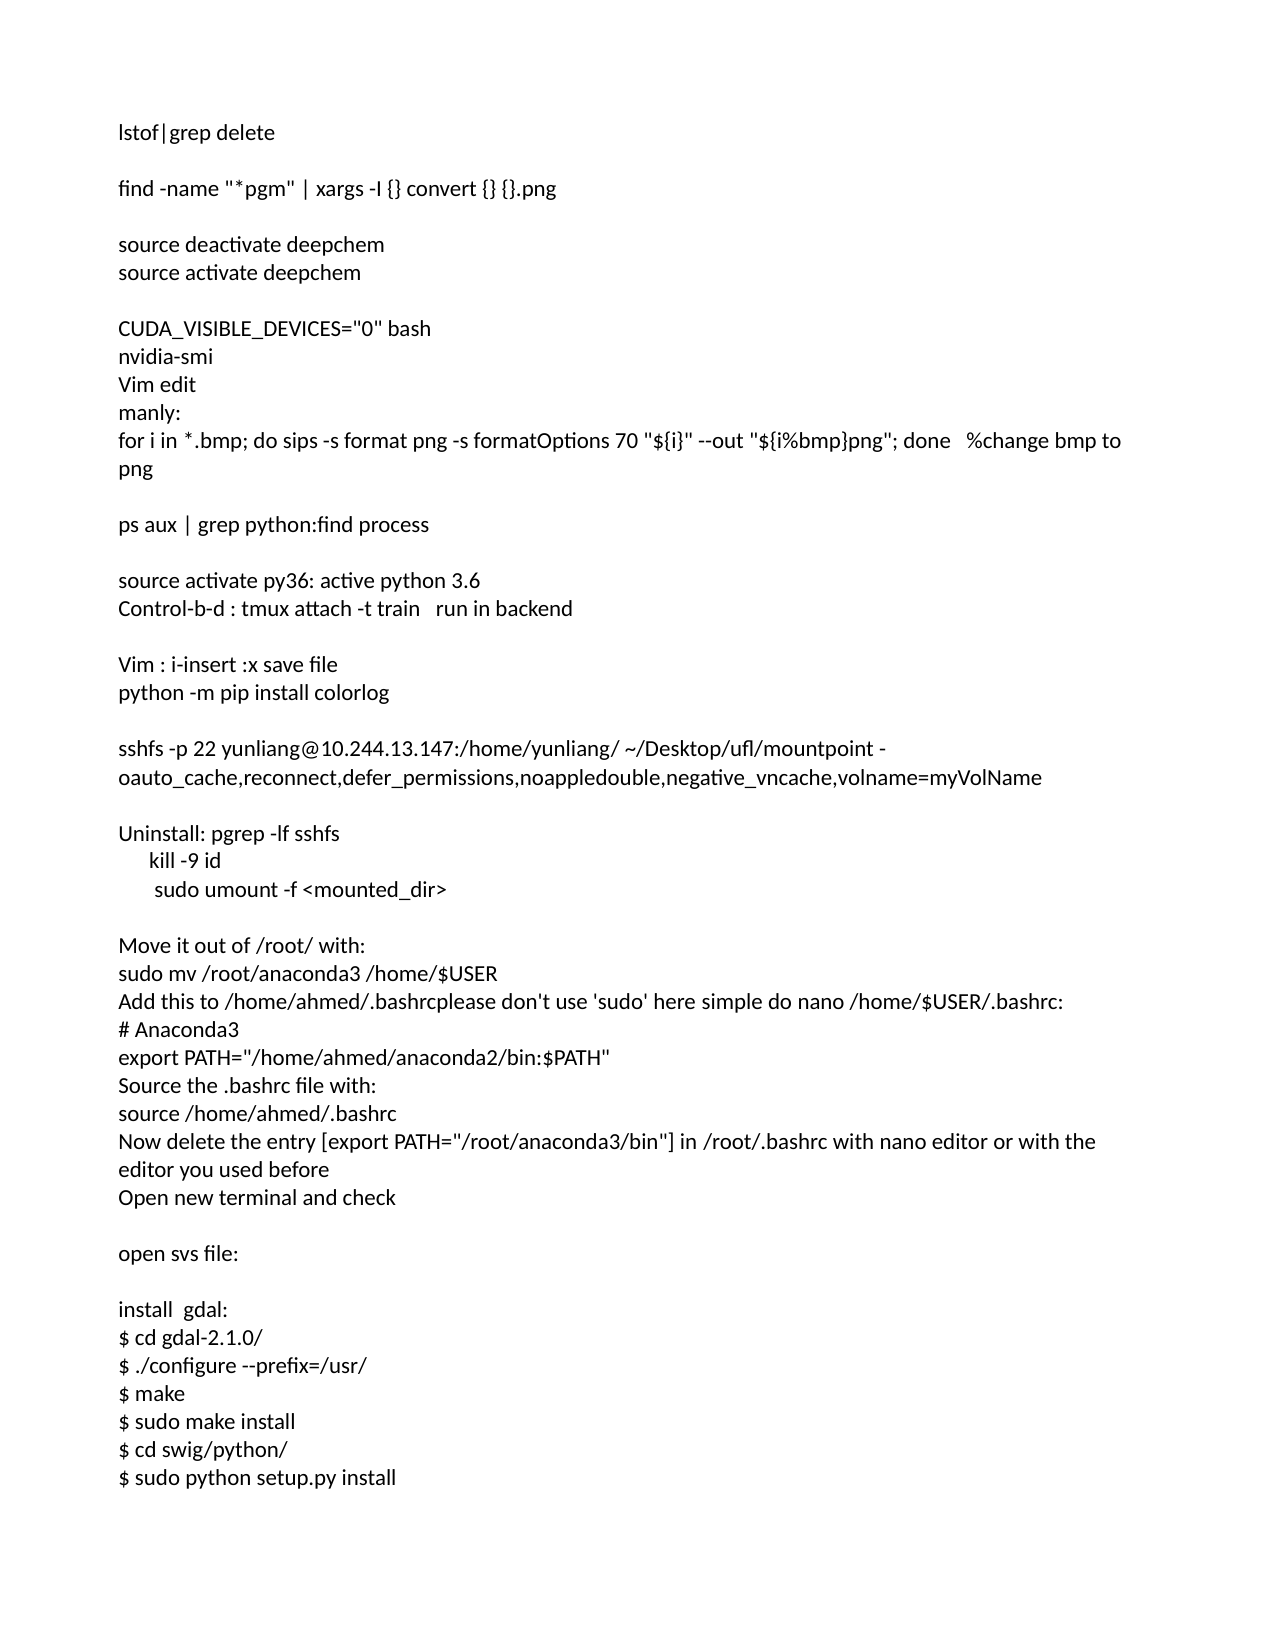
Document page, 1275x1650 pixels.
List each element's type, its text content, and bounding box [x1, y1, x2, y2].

text Uninstall: pgrep -lf sshfs [118, 819, 1157, 847]
text install gdal: [118, 1295, 1157, 1323]
text Vim edit [118, 370, 1157, 398]
text CUDA_VISIBLE_DEVICES="0" bash [118, 314, 1157, 342]
text find -name "*pgm" | xargs -I {} convert {} {}.png [118, 174, 1157, 202]
text ps aux | grep python:find process [118, 510, 1157, 538]
text sudo umount -f <mounted_dir> [118, 875, 1157, 903]
text Now delete the entry [export PATH="/root/anaconda3/bin"] in /root/.bashrc with nano editor or with the editor you used before [118, 1127, 1157, 1183]
text $ cd swig/python/ [118, 1435, 1157, 1463]
text source activate deepchem [118, 258, 1157, 286]
text $ sudo python setup.py install [118, 1463, 1157, 1491]
text Move it out of /root/ with: sudo mv /root/anaconda3 /home/$USER [118, 931, 1157, 987]
text lstof|grep delete [118, 118, 1157, 146]
text source activate py36: active python 3.6 [118, 566, 1157, 594]
text $ make [118, 1379, 1157, 1407]
text Control-b-d : tmux attach -t train run in backend [118, 594, 1157, 622]
text manly: [118, 398, 1157, 426]
text sshfs -p 22 yunliang@10.244.13.147:/home/yunliang/ ~/Desktop/ufl/mountpoint -oauto_cache,reconnect,defer_permissions,noappledouble,negative_vncache,volname=myVolName [118, 734, 1157, 791]
text Vim : i-insert :x save file [118, 651, 1157, 678]
text $ ./configure --prefix=/usr/ [118, 1351, 1157, 1379]
text python -m pip install colorlog [118, 678, 1157, 707]
text Source the .bashrc file with: source /home/ahmed/.bashrc [118, 1071, 1157, 1127]
text Open new terminal and check [118, 1183, 1157, 1211]
text open svs file: [118, 1239, 1157, 1267]
text kill -9 id [118, 847, 1157, 875]
text for i in *.bmp; do sips -s format png -s formatOptions 70 "${i}" --out "${i%bmp}png"; done %change bmp to png [118, 426, 1157, 482]
text $ sudo make install [118, 1407, 1157, 1435]
text Add this to /home/ahmed/.bashrcplease don't use 'sudo' here simple do nano /home/$USER/.bashrc: # Anaconda3 export PATH="/home/ahmed/anaconda2/bin:$PATH" [118, 987, 1157, 1071]
text source deactivate deepchem [118, 230, 1157, 258]
text nvidia-smi [118, 342, 1157, 370]
text $ cd gdal-2.1.0/ [118, 1323, 1157, 1351]
